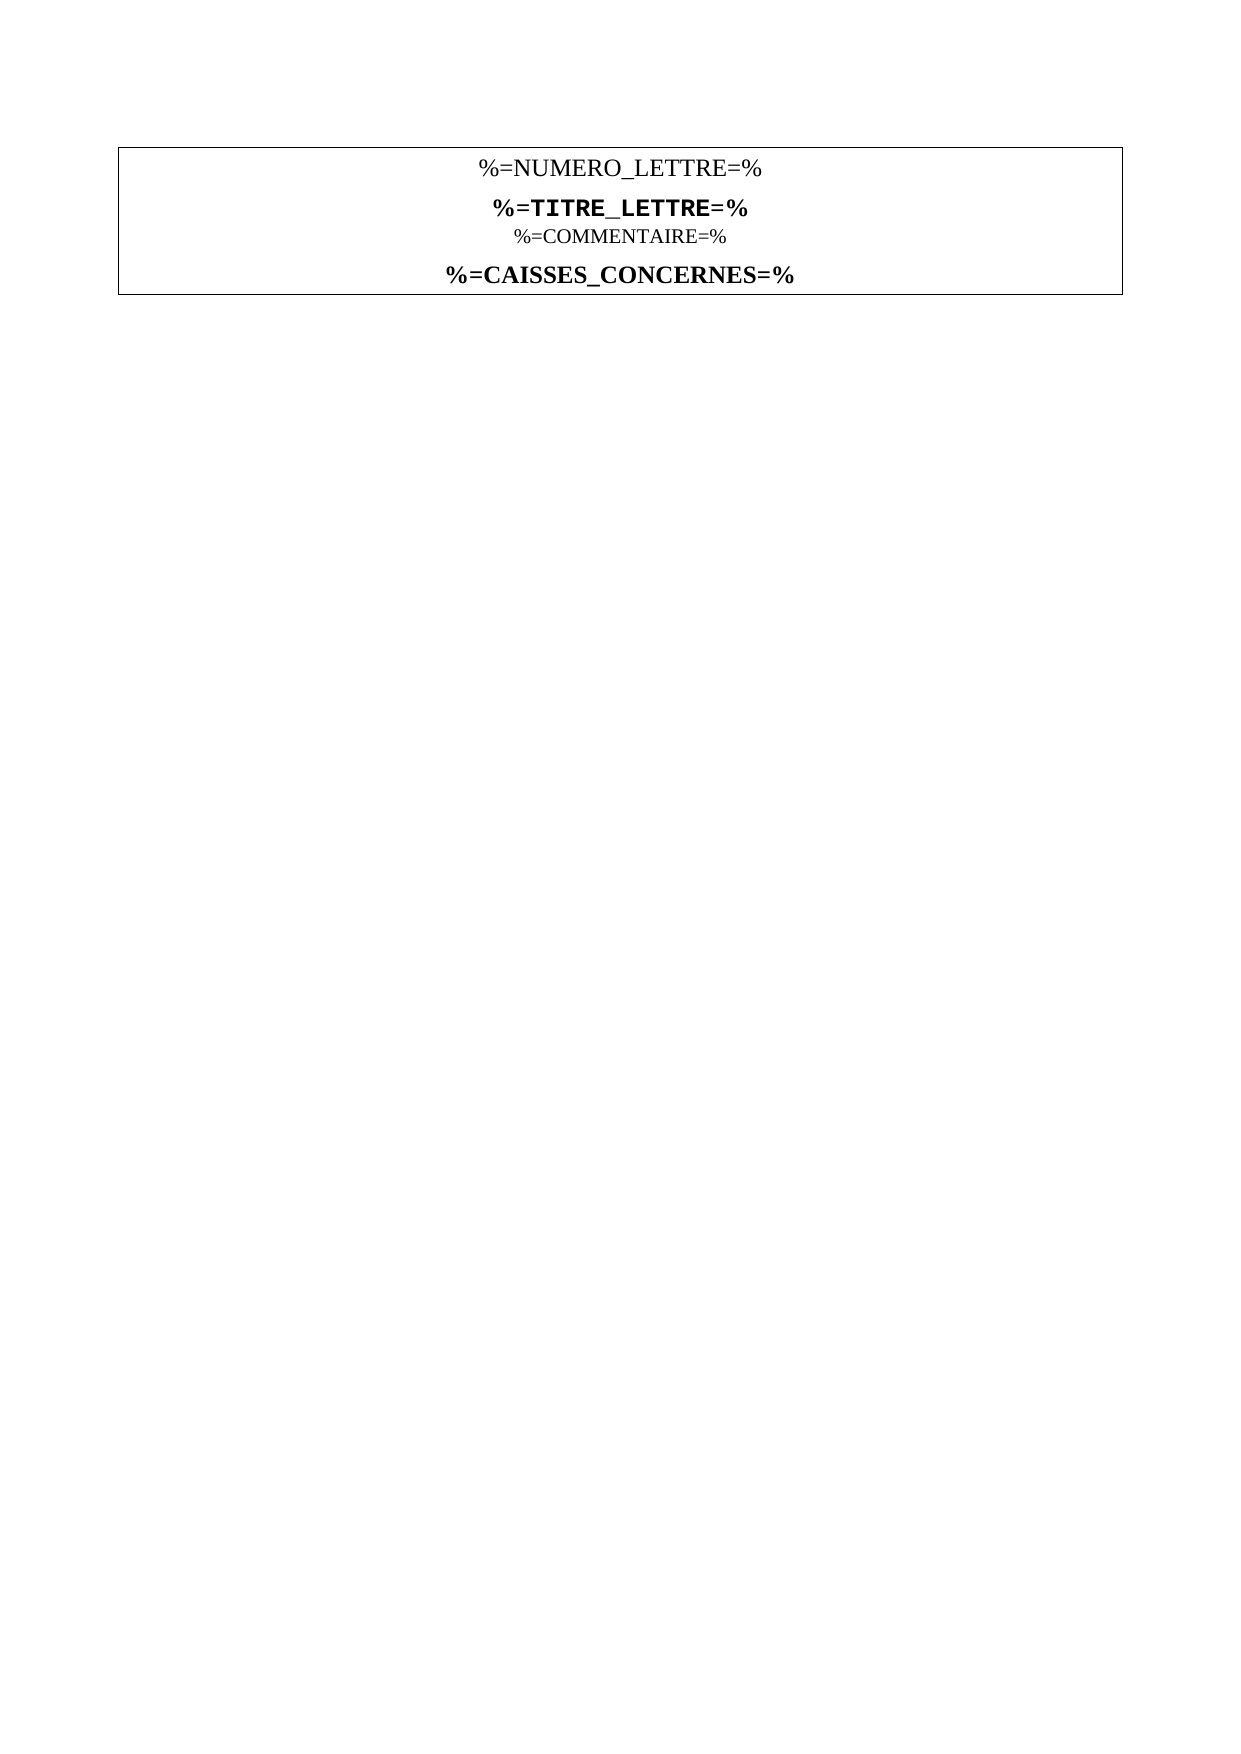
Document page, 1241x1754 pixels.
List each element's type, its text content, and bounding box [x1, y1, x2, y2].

table_header %=NUMERO_LETTRE=% %=TITRE_LETTRE=% %=COMMENTAIRE=% %=CAISSES_CONCERNES=% [119, 148, 1122, 294]
